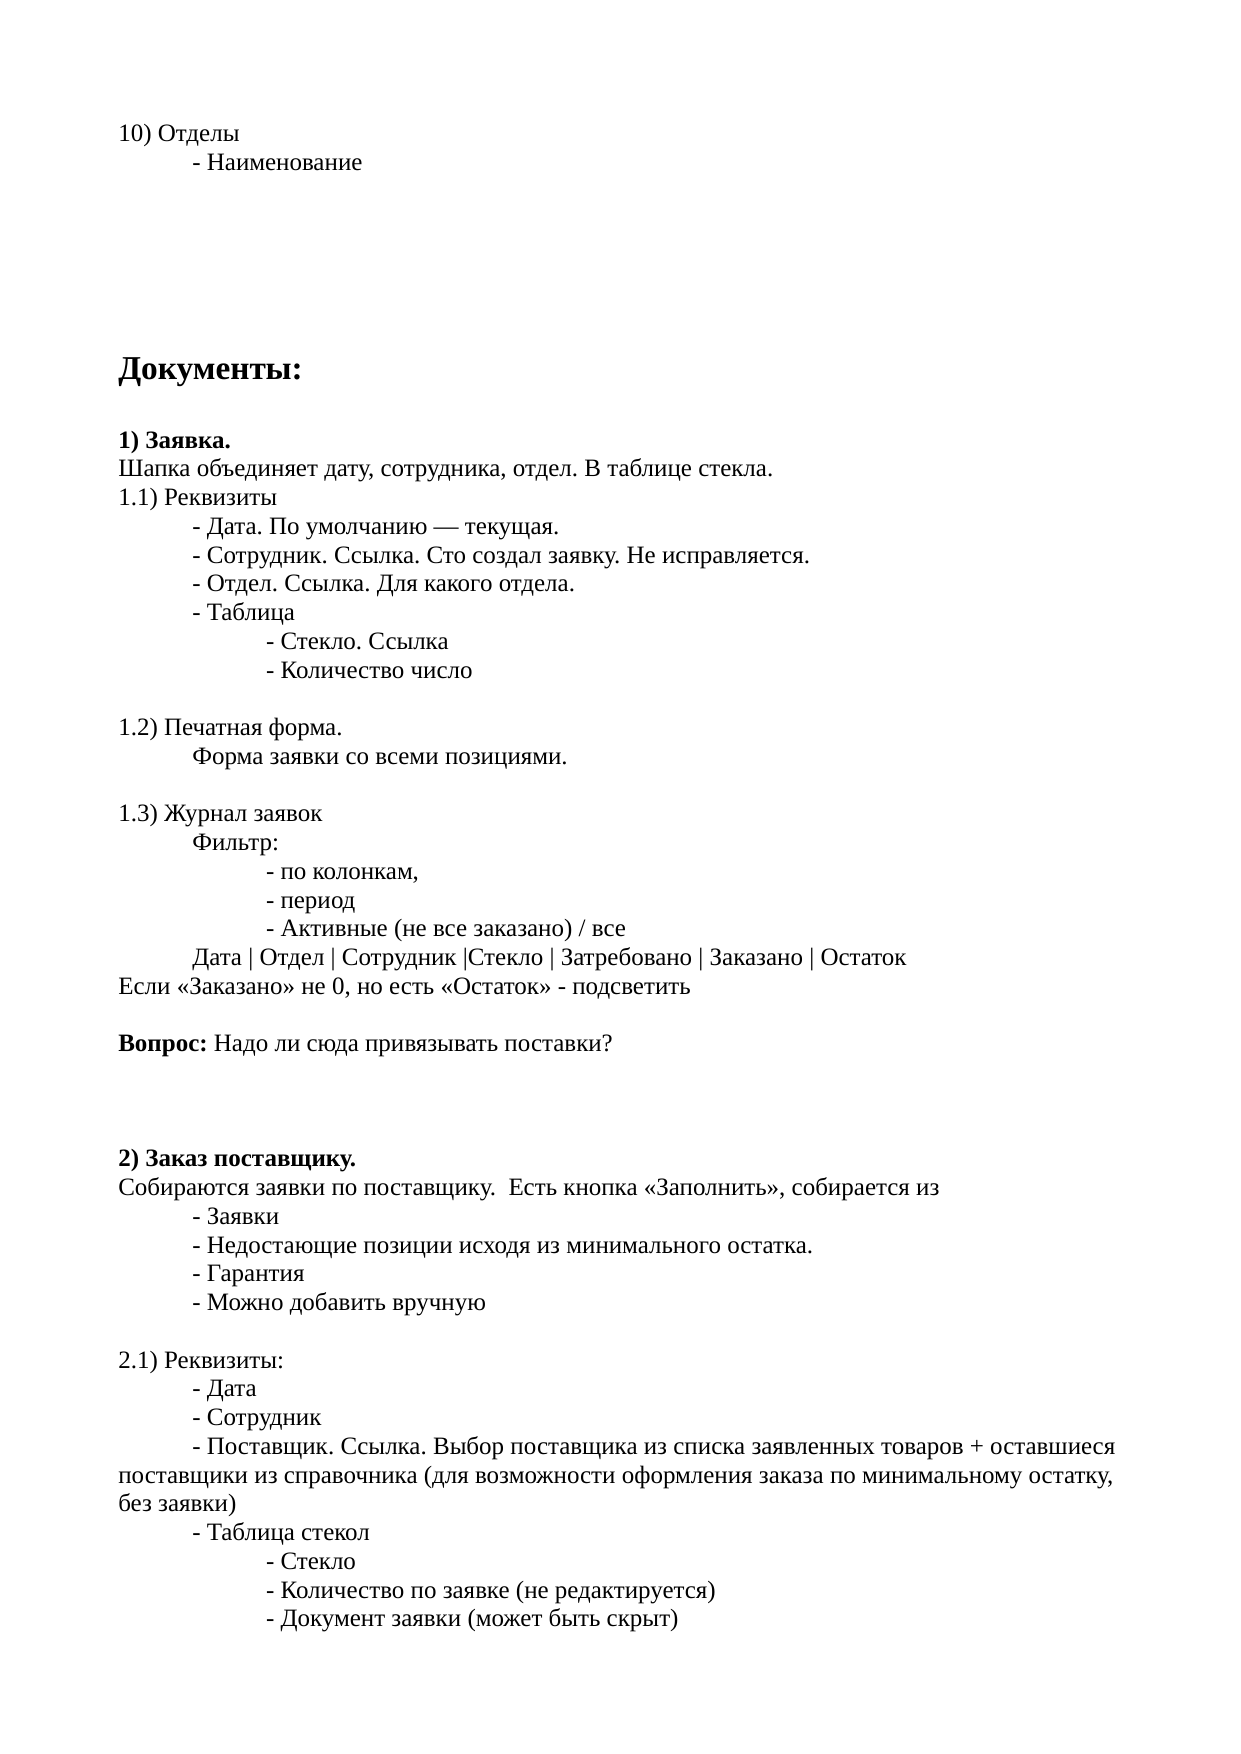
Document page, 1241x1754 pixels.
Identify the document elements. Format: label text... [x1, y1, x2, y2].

text - Дата. По умолчанию — текущая. [118, 511, 1122, 540]
text Шапка объединяет дату, сотрудника, отдел. В таблице стекла. [118, 453, 1122, 482]
text - Недостающие позиции исходя из минимального остатка. [118, 1230, 1122, 1258]
text - Отдел. Ссылка. Для какого отдела. [118, 568, 1122, 597]
text Собираются заявки по поставщику. Есть кнопка «Заполнить», собирается из [118, 1172, 1122, 1201]
text 1.2) Печатная форма. [118, 712, 1122, 741]
text Форма заявки со всеми позициями. [118, 741, 1122, 770]
text 1.3) Журнал заявок [118, 798, 1122, 827]
text Дата | Отдел | Сотрудник |Стекло | Затребовано | Заказано | Остаток [118, 942, 1122, 971]
text - Наименование [118, 147, 1122, 176]
text - Документ заявки (может быть скрыт) [118, 1603, 1122, 1632]
text - Стекло. Ссылка [118, 626, 1122, 655]
text - Сотрудник [118, 1402, 1122, 1431]
text - Таблица [118, 597, 1122, 626]
text - Стекло [118, 1546, 1122, 1575]
text - Заявки [118, 1201, 1122, 1230]
text 1) Заявка. [118, 425, 1122, 453]
text Документы: [118, 348, 1122, 386]
text - Дата [118, 1373, 1122, 1402]
text - Активные (не все заказано) / все [118, 913, 1122, 942]
text - Поставщик. Ссылка. Выбор поставщика из списка заявленных товаров + оставшиеся поставщики из справочника (для возможности оформления заказа по минимальному остатку, без заявки) [118, 1431, 1122, 1517]
text - Сотрудник. Ссылка. Сто создал заявку. Не исправляется. [118, 540, 1122, 568]
text - Количество число [118, 655, 1122, 683]
text Фильтр: [118, 827, 1122, 856]
text - Таблица стекол [118, 1517, 1122, 1546]
text Если «Заказано» не 0, но есть «Остаток» - подсветить [118, 971, 1122, 1000]
text 10) Отделы [118, 118, 1122, 147]
text 2) Заказ поставщику. [118, 1143, 1122, 1172]
text Вопрос: Надо ли сюда привязывать поставки? [118, 1028, 1122, 1057]
text - Гарантия [118, 1258, 1122, 1287]
text - период [118, 885, 1122, 913]
text 1.1) Реквизиты [118, 482, 1122, 511]
text - Можно добавить вручную [118, 1287, 1122, 1316]
text - Количество по заявке (не редактируется) [118, 1575, 1122, 1603]
text 2.1) Реквизиты: [118, 1345, 1122, 1373]
text - по колонкам, [118, 856, 1122, 885]
